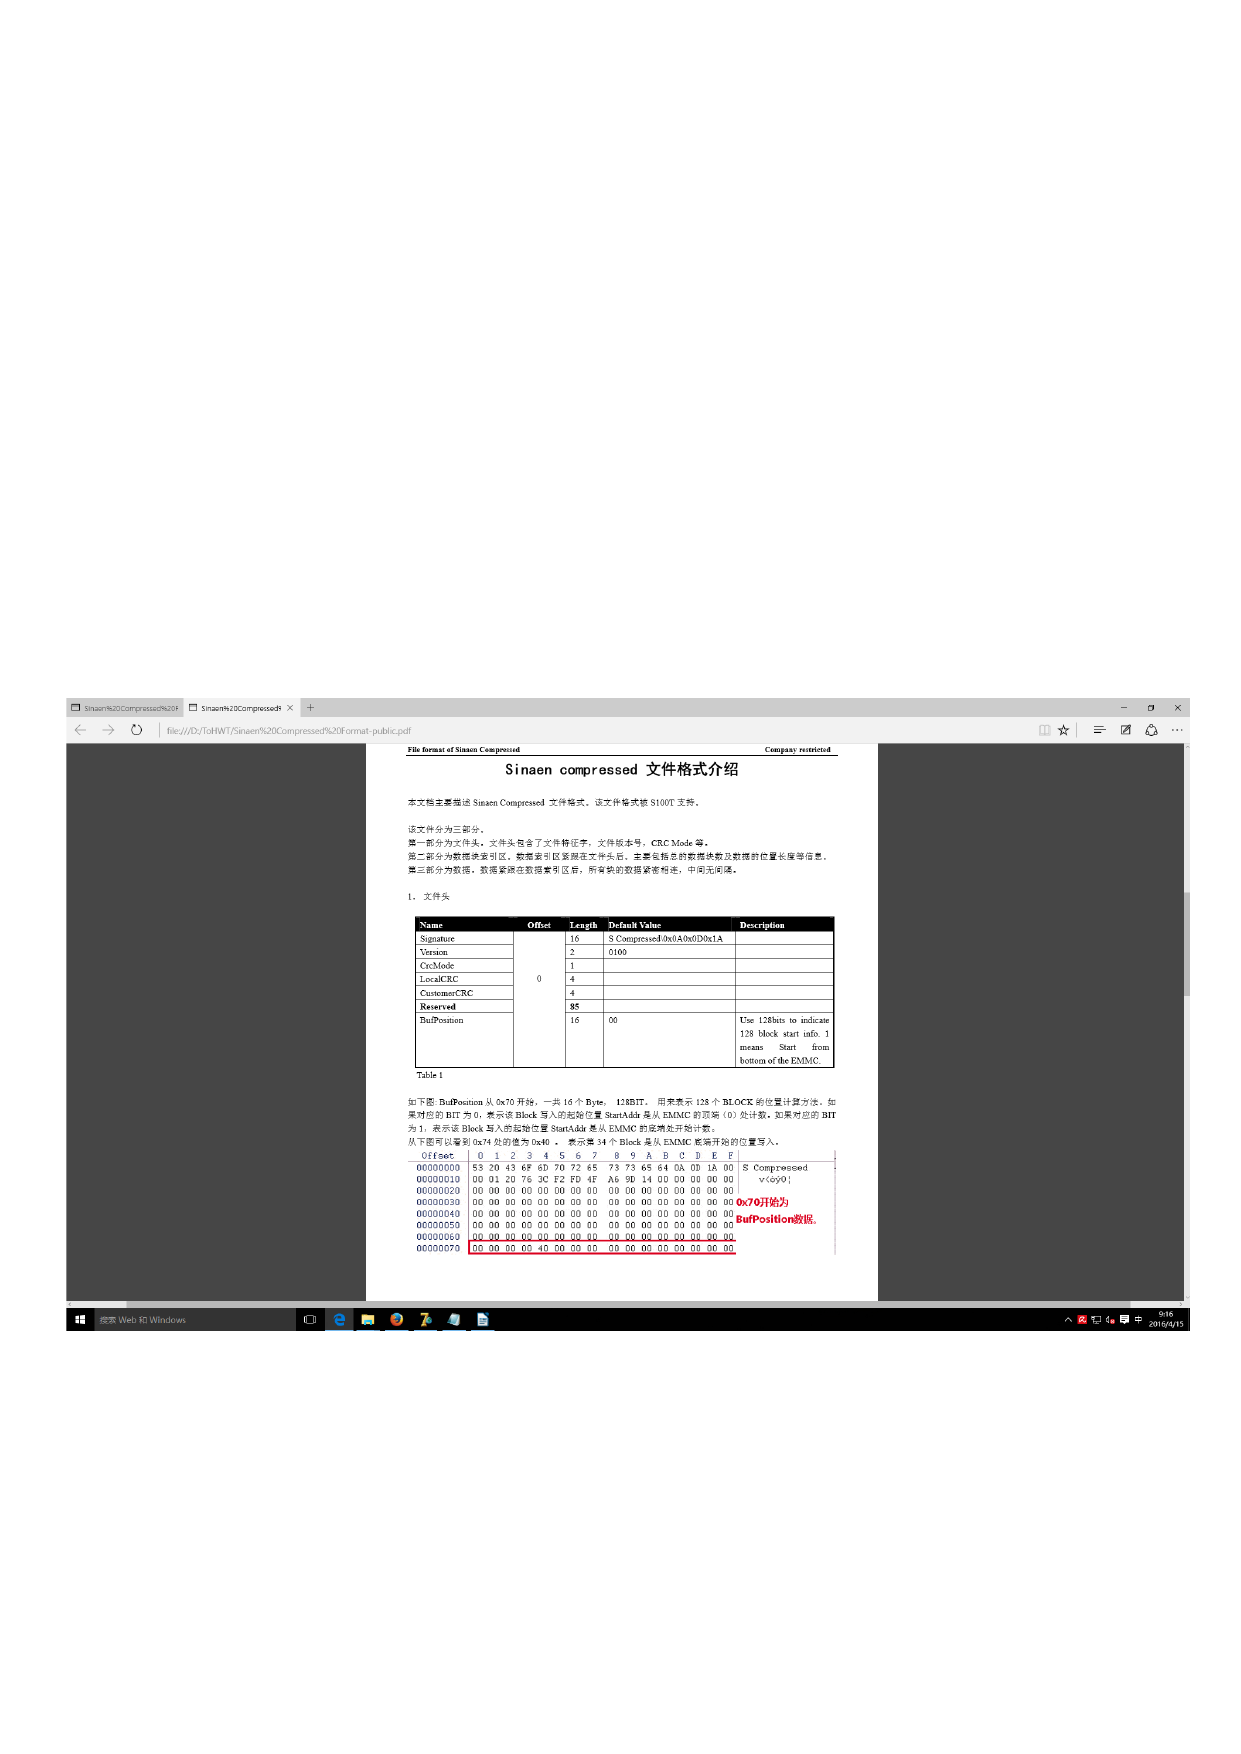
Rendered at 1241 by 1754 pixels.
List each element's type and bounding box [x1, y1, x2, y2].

picture [66, 698, 1190, 1331]
